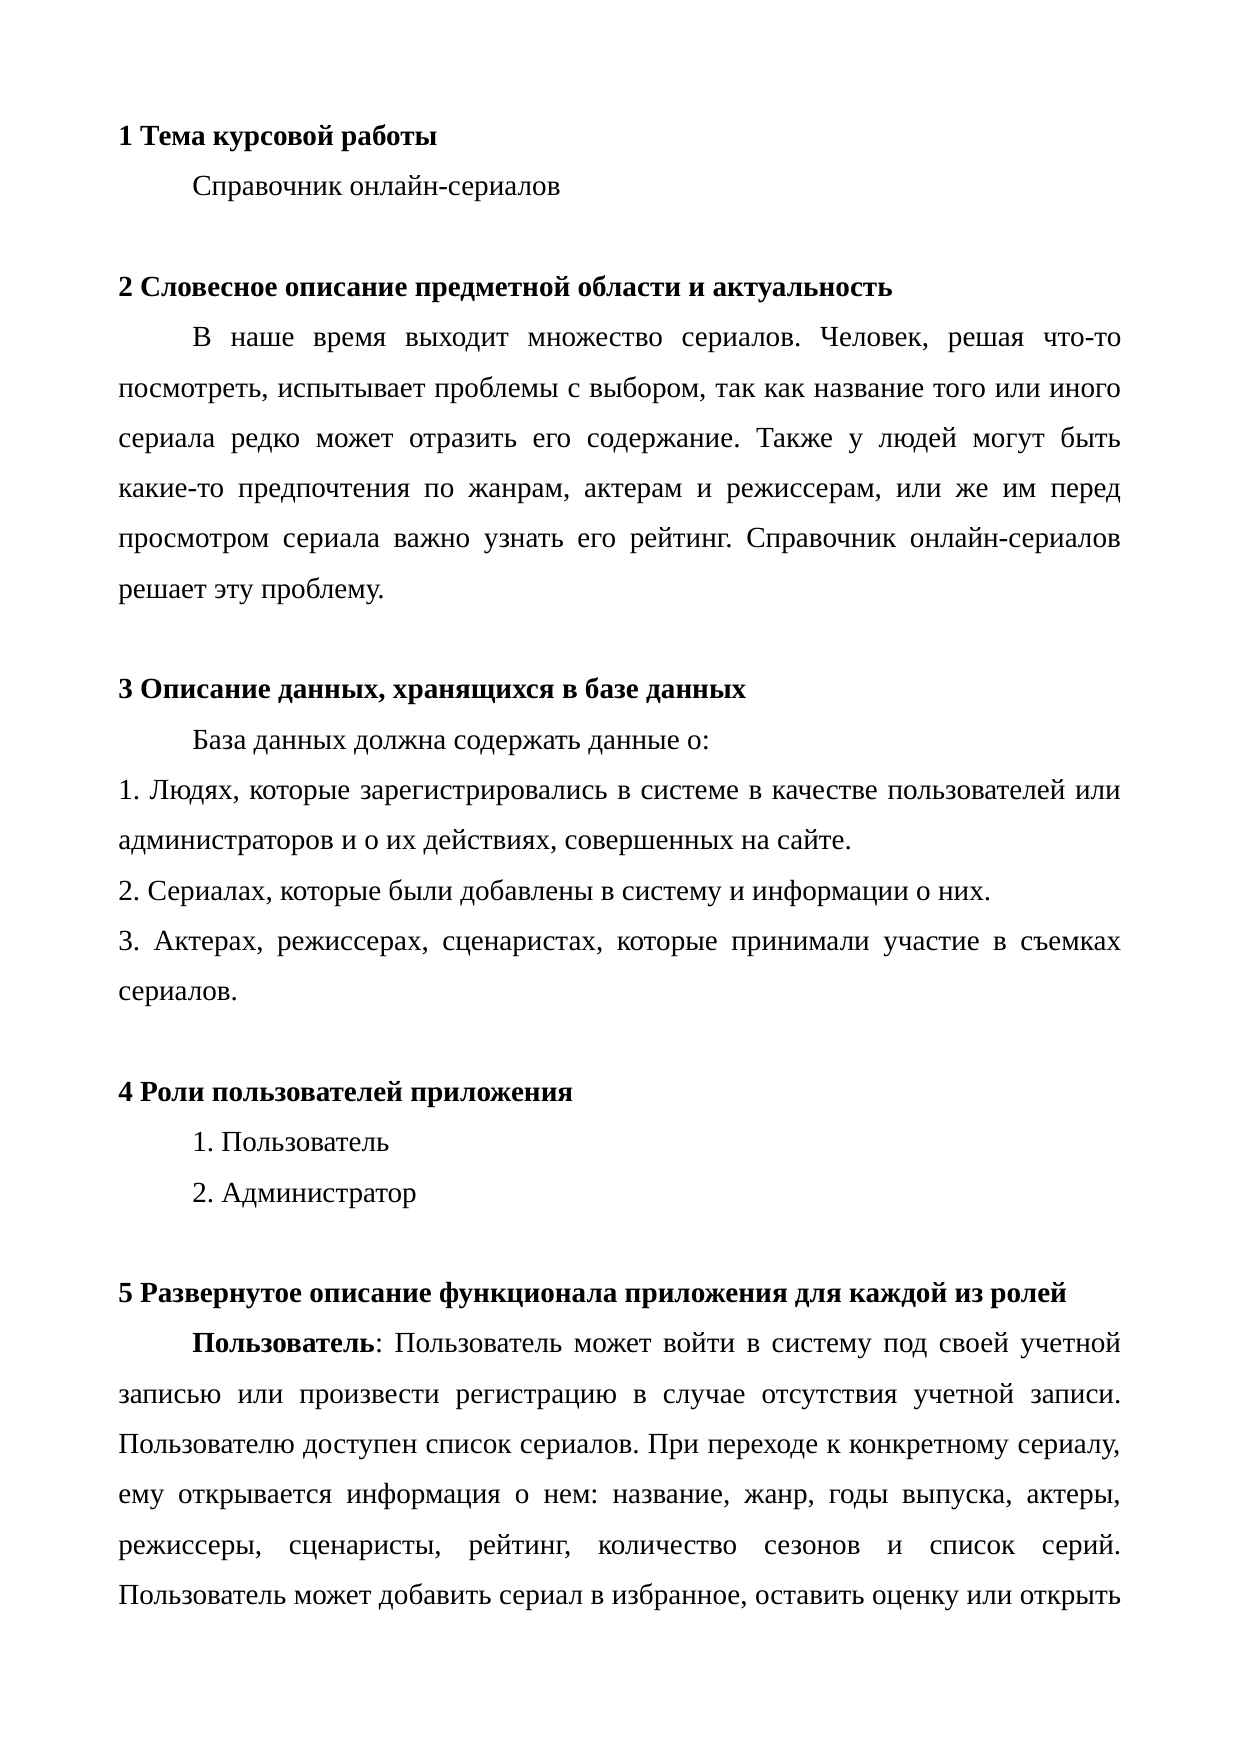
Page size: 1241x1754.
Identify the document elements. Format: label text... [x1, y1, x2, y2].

text 4 Роли пользователей приложения [118, 1074, 1122, 1108]
text Пользователь: Пользователь может войти в систему под своей учетной записью или произвести регистрацию в случае отсутствия учетной записи. Пользователю доступен список сериалов. При переходе к конкретному сериалу, ему открывается информация о нем: название, жанр, годы выпуска, актеры, режиссеры, сценаристы, рейтинг, количество сезонов и список серий. Пользователь может добавить сериал в избранное, оставить оценку или открыть [118, 1326, 1122, 1611]
text Справочник онлайн-сериалов [118, 168, 1122, 202]
text 1 Тема курсовой работы [118, 118, 1122, 152]
text 3 Описание данных, хранящихся в базе данных [118, 672, 1122, 705]
text 2. Администратор [118, 1175, 1122, 1208]
text 5 Развернутое описание функционала приложения для каждой из ролей [118, 1275, 1122, 1309]
text 3. Актерах, режиссерах, сценаристах, которые принимали участие в съемках сериалов. [118, 923, 1122, 1007]
text 2. Сериалах, которые были добавлены в систему и информации о них. [118, 873, 1122, 906]
text В наше время выходит множество сериалов. Человек, решая что-то посмотреть, испытывает проблемы с выбором, так как название того или иного сериала редко может отразить его содержание. Также у людей могут быть какие-то предпочтения по жанрам, актерам и режиссерам, или же им перед просмотром сериала важно узнать его рейтинг. Справочник онлайн-сериалов решает эту проблему. [118, 319, 1122, 604]
text 2 Словесное описание предметной области и актуальность [118, 269, 1122, 303]
text База данных должна содержать данные о: [118, 722, 1122, 755]
text 1. Пользователь [118, 1124, 1122, 1158]
text 1. Людях, которые зарегистрировались в системе в качестве пользователей или администраторов и о их действиях, совершенных на сайте. [118, 772, 1122, 856]
